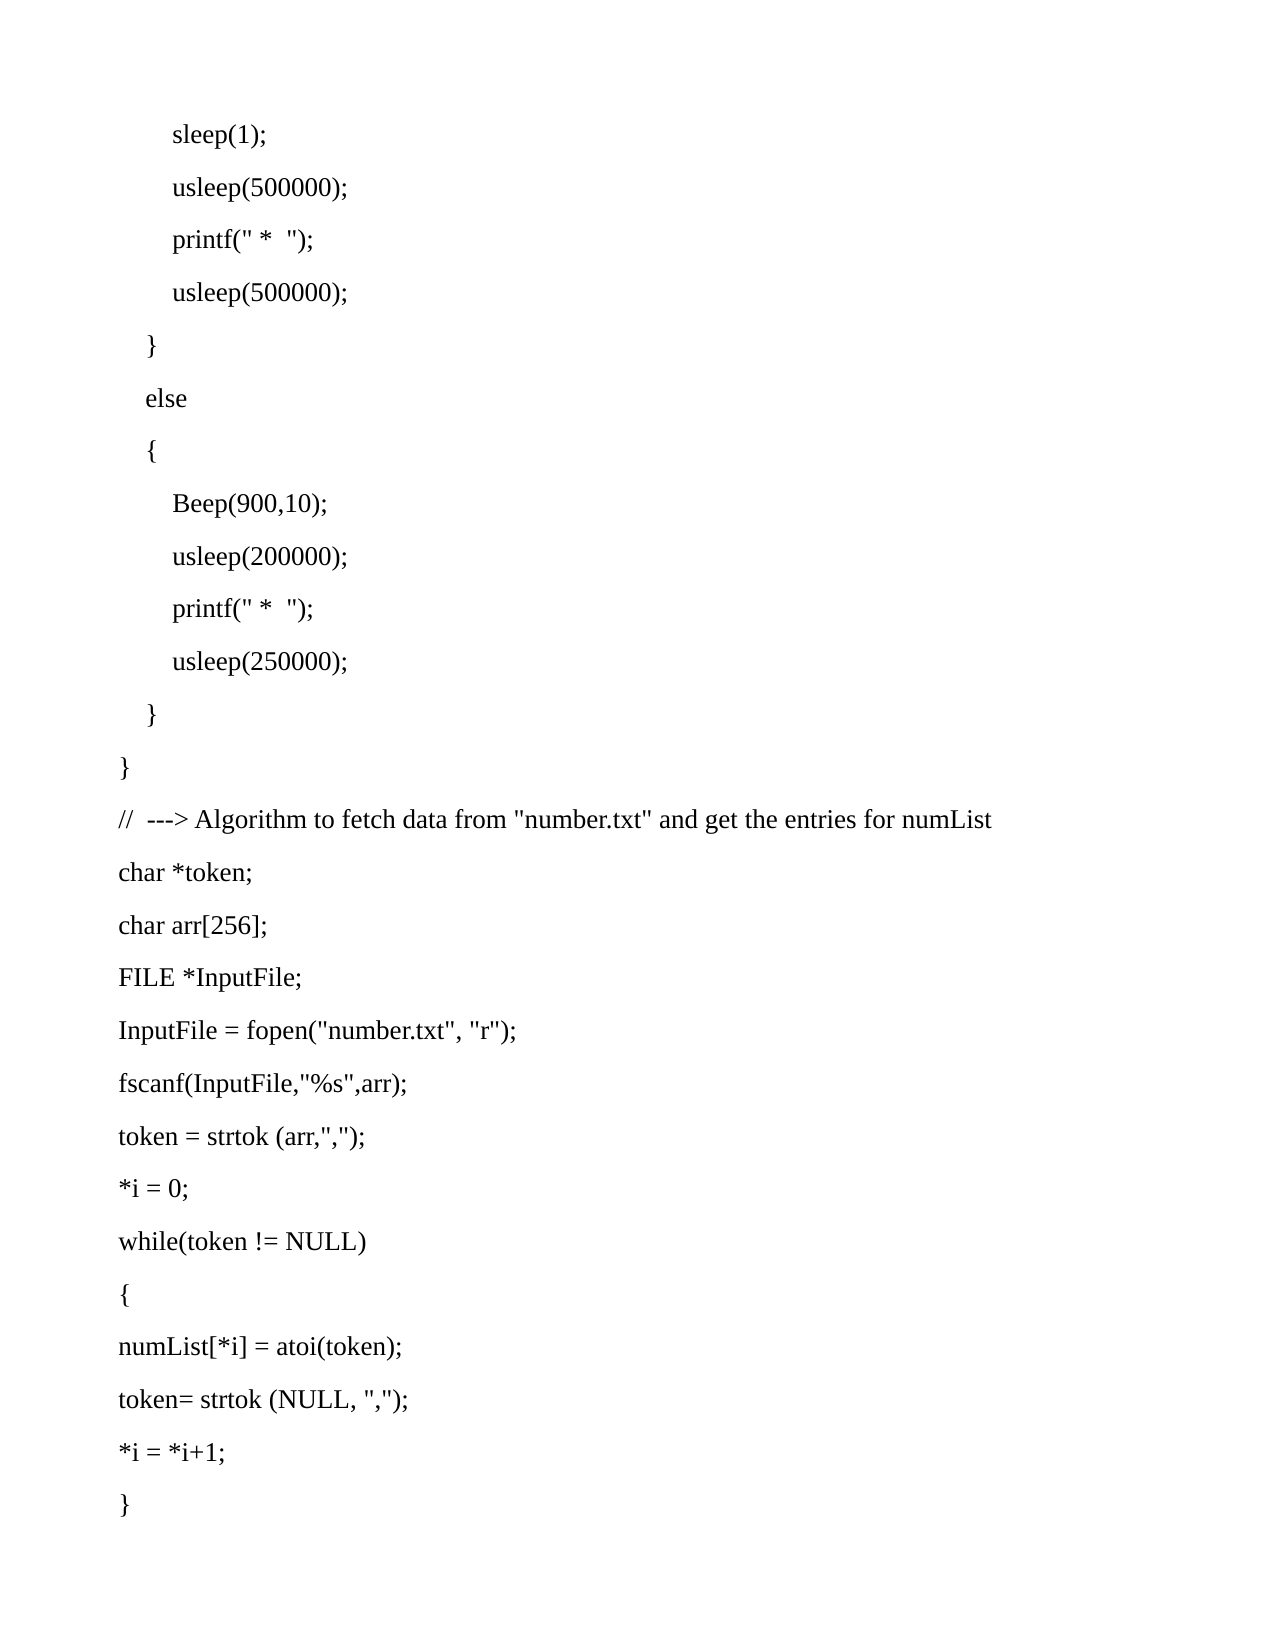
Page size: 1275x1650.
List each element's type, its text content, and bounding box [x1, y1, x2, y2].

text token= strtok (NULL, ","); [118, 1383, 1157, 1414]
text numList[*i] = atoi(token); [118, 1330, 1157, 1362]
text // ---> Algorithm to fetch data from "number.txt" and get the entries for numList [118, 803, 1157, 834]
text token = strtok (arr,","); [118, 1119, 1157, 1151]
text while(token != NULL) [118, 1225, 1157, 1256]
text Beep(900,10); [118, 487, 1157, 518]
text } [118, 1488, 1157, 1520]
text usleep(200000); [118, 540, 1157, 571]
text } [118, 751, 1157, 782]
text usleep(500000); [118, 171, 1157, 202]
text char arr[256]; [118, 909, 1157, 940]
text } [118, 698, 1157, 729]
text usleep(250000); [118, 645, 1157, 676]
text usleep(500000); [118, 276, 1157, 307]
text fscanf(InputFile,"%s",arr); [118, 1067, 1157, 1098]
text FILE *InputFile; [118, 961, 1157, 993]
text printf(" * "); [118, 223, 1157, 255]
text } [118, 329, 1157, 360]
text InputFile = fopen("number.txt", "r"); [118, 1014, 1157, 1045]
text sleep(1); [118, 118, 1157, 149]
text { [118, 434, 1157, 466]
text char *token; [118, 856, 1157, 887]
text *i = 0; [118, 1172, 1157, 1203]
text printf(" * "); [118, 592, 1157, 624]
text { [118, 1278, 1157, 1309]
text else [118, 382, 1157, 413]
text *i = *i+1; [118, 1436, 1157, 1467]
